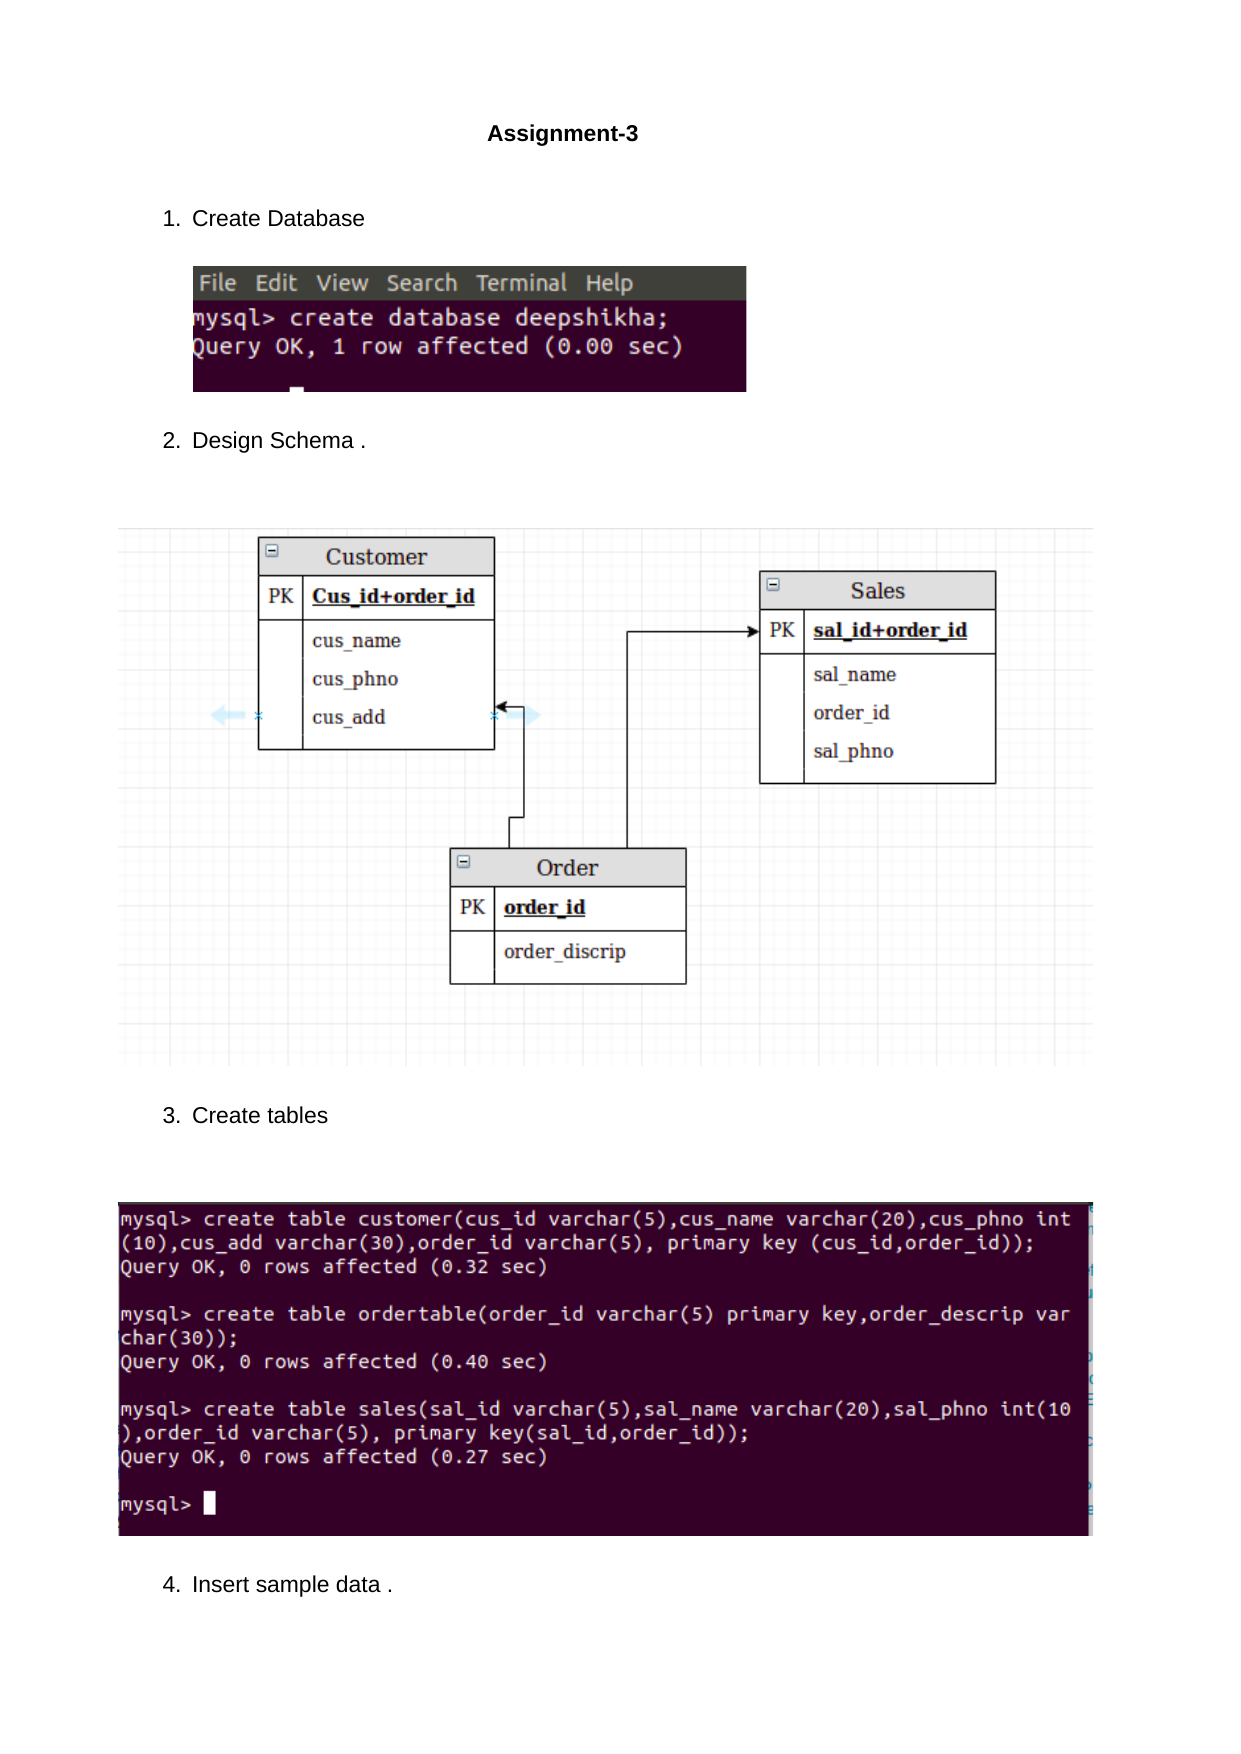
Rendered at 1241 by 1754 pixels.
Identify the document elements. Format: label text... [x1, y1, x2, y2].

picture [118, 1202, 1094, 1536]
list Create tables [162, 1102, 1122, 1128]
text Assignment-3 [118, 118, 1122, 147]
picture [118, 528, 1094, 1066]
list Create Database [162, 205, 1122, 232]
picture [193, 266, 747, 392]
list Design Schema . [162, 427, 1122, 454]
list Insert sample data . [162, 1571, 1122, 1598]
